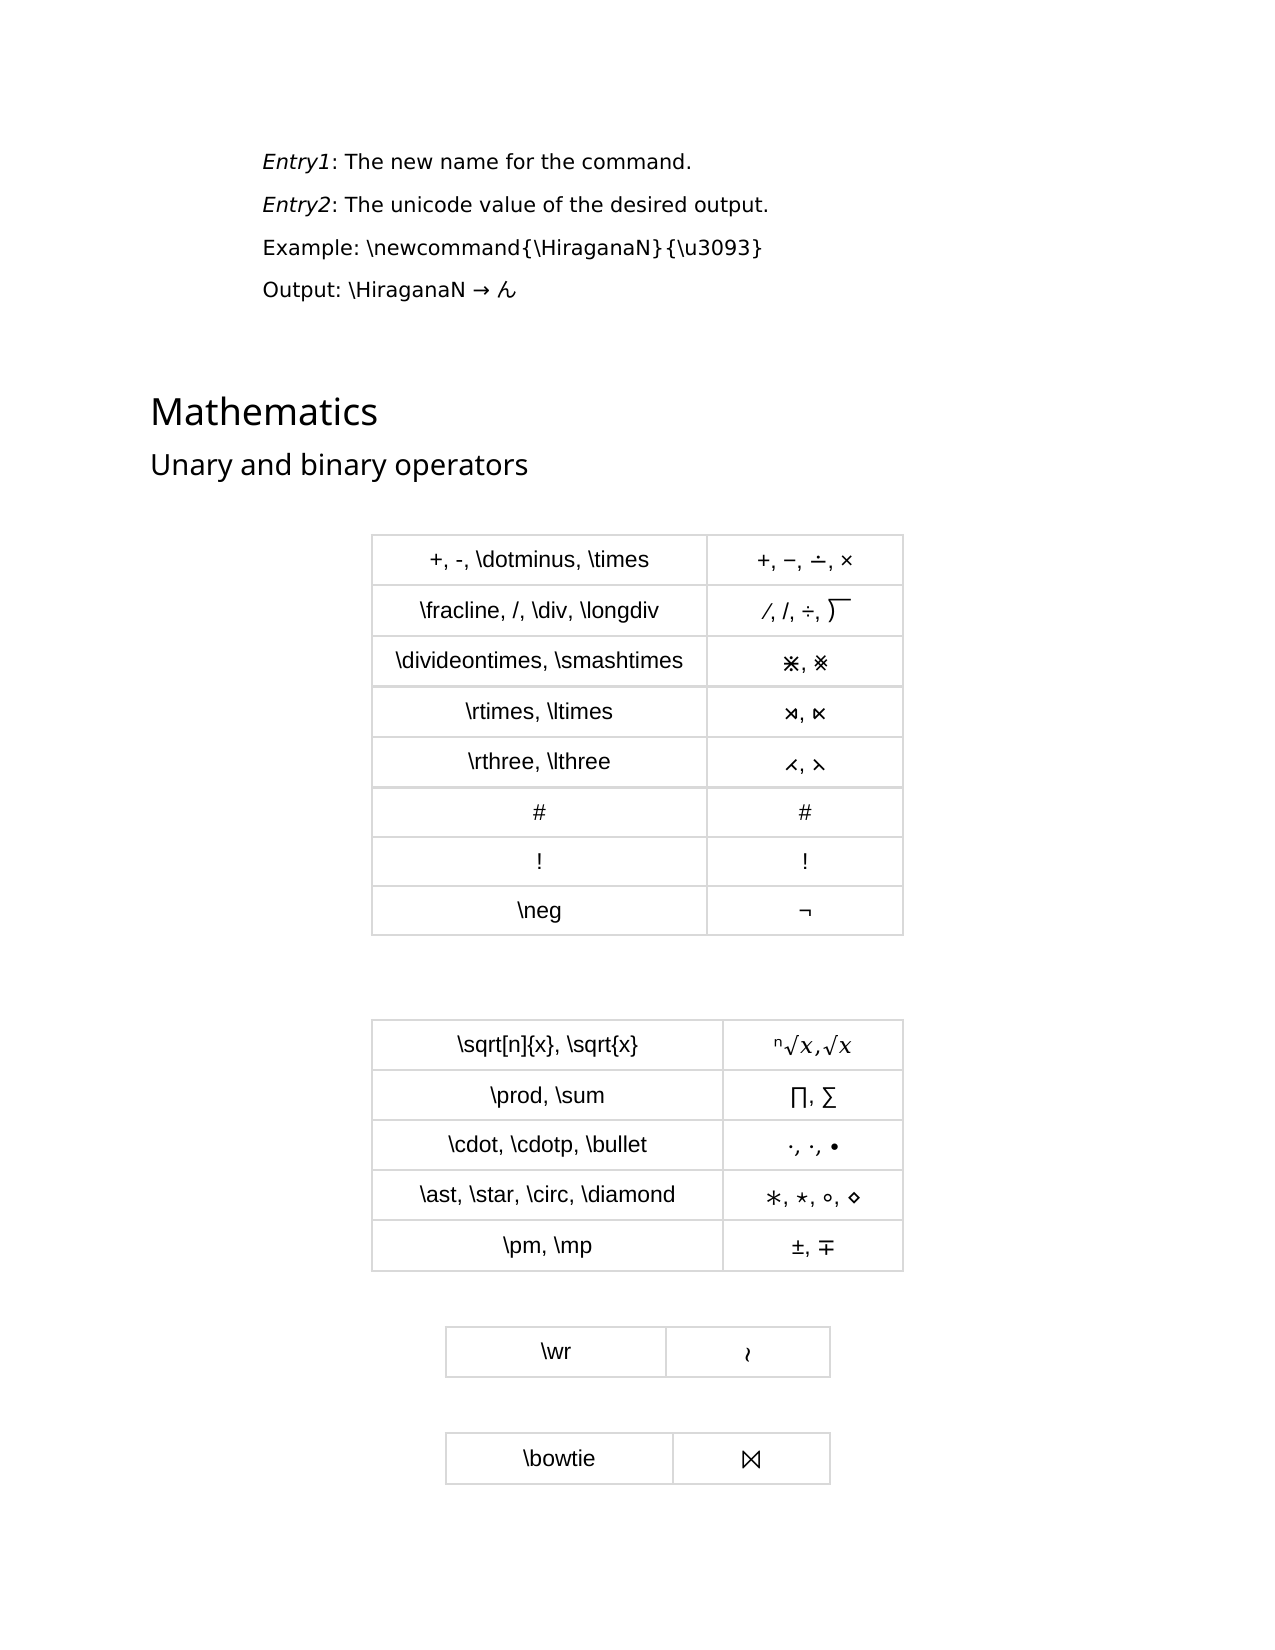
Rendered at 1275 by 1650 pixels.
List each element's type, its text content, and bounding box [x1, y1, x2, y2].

table_header \wr [447, 1328, 665, 1376]
list Example: \newcommand{\HiraganaN}{\u3093} [225, 236, 1125, 260]
table_cell ! [708, 838, 902, 885]
table_cell ·, ⋅, ∙ [724, 1121, 902, 1169]
table_header \bowtie [447, 1434, 672, 1482]
table_cell \neg [373, 887, 706, 934]
table_cell ∏, ∑ [724, 1071, 902, 1118]
table_cell \cdot, \cdotp, \bullet [373, 1121, 722, 1169]
table_cell \pm, \mp [373, 1221, 722, 1270]
table_cell \prod, \sum [373, 1071, 722, 1118]
table_cell ! [373, 838, 706, 885]
table_cell ⋊, ⋉ [708, 688, 902, 736]
list Entry1: The new name for the command. [225, 150, 1125, 174]
table_cell ¬ [708, 887, 902, 934]
subtitle Mathematics [150, 330, 1125, 436]
table_header ⁿ√𝑥,√𝑥 [724, 1021, 902, 1069]
table_cell ⋇, ⨳ [708, 637, 902, 685]
table_cell ∗, ⋆, ∘, ⋄ [724, 1171, 902, 1219]
table_header +, −, ∸, × [708, 536, 902, 584]
table_cell \divideontimes, \smashtimes [373, 637, 706, 685]
table_header \sqrt[n]{x}, \sqrt{x} [373, 1021, 722, 1069]
table_cell \fracline, /, \div, \longdiv [373, 586, 706, 635]
table_header ≀ [667, 1328, 829, 1376]
table_header +, -, \dotminus, \times [373, 536, 706, 584]
table_cell ⋌, ⋋ [708, 738, 902, 786]
table_cell \rtimes, \ltimes [373, 688, 706, 736]
table_cell \ast, \star, \circ, \diamond [373, 1171, 722, 1219]
table_cell # [373, 789, 706, 836]
table_cell ±, ∓ [724, 1221, 902, 1270]
table_cell ∕, /, ÷, ⟌ [708, 586, 902, 635]
table_cell \rthree, \lthree [373, 738, 706, 786]
table_cell # [708, 789, 902, 836]
list Entry2: The unicode value of the desired output. [225, 193, 1125, 217]
subtitle Unary and binary operators [150, 444, 1125, 484]
list Output: \HiraganaN → ん [225, 278, 1125, 303]
table_header ⨝ [674, 1434, 829, 1482]
